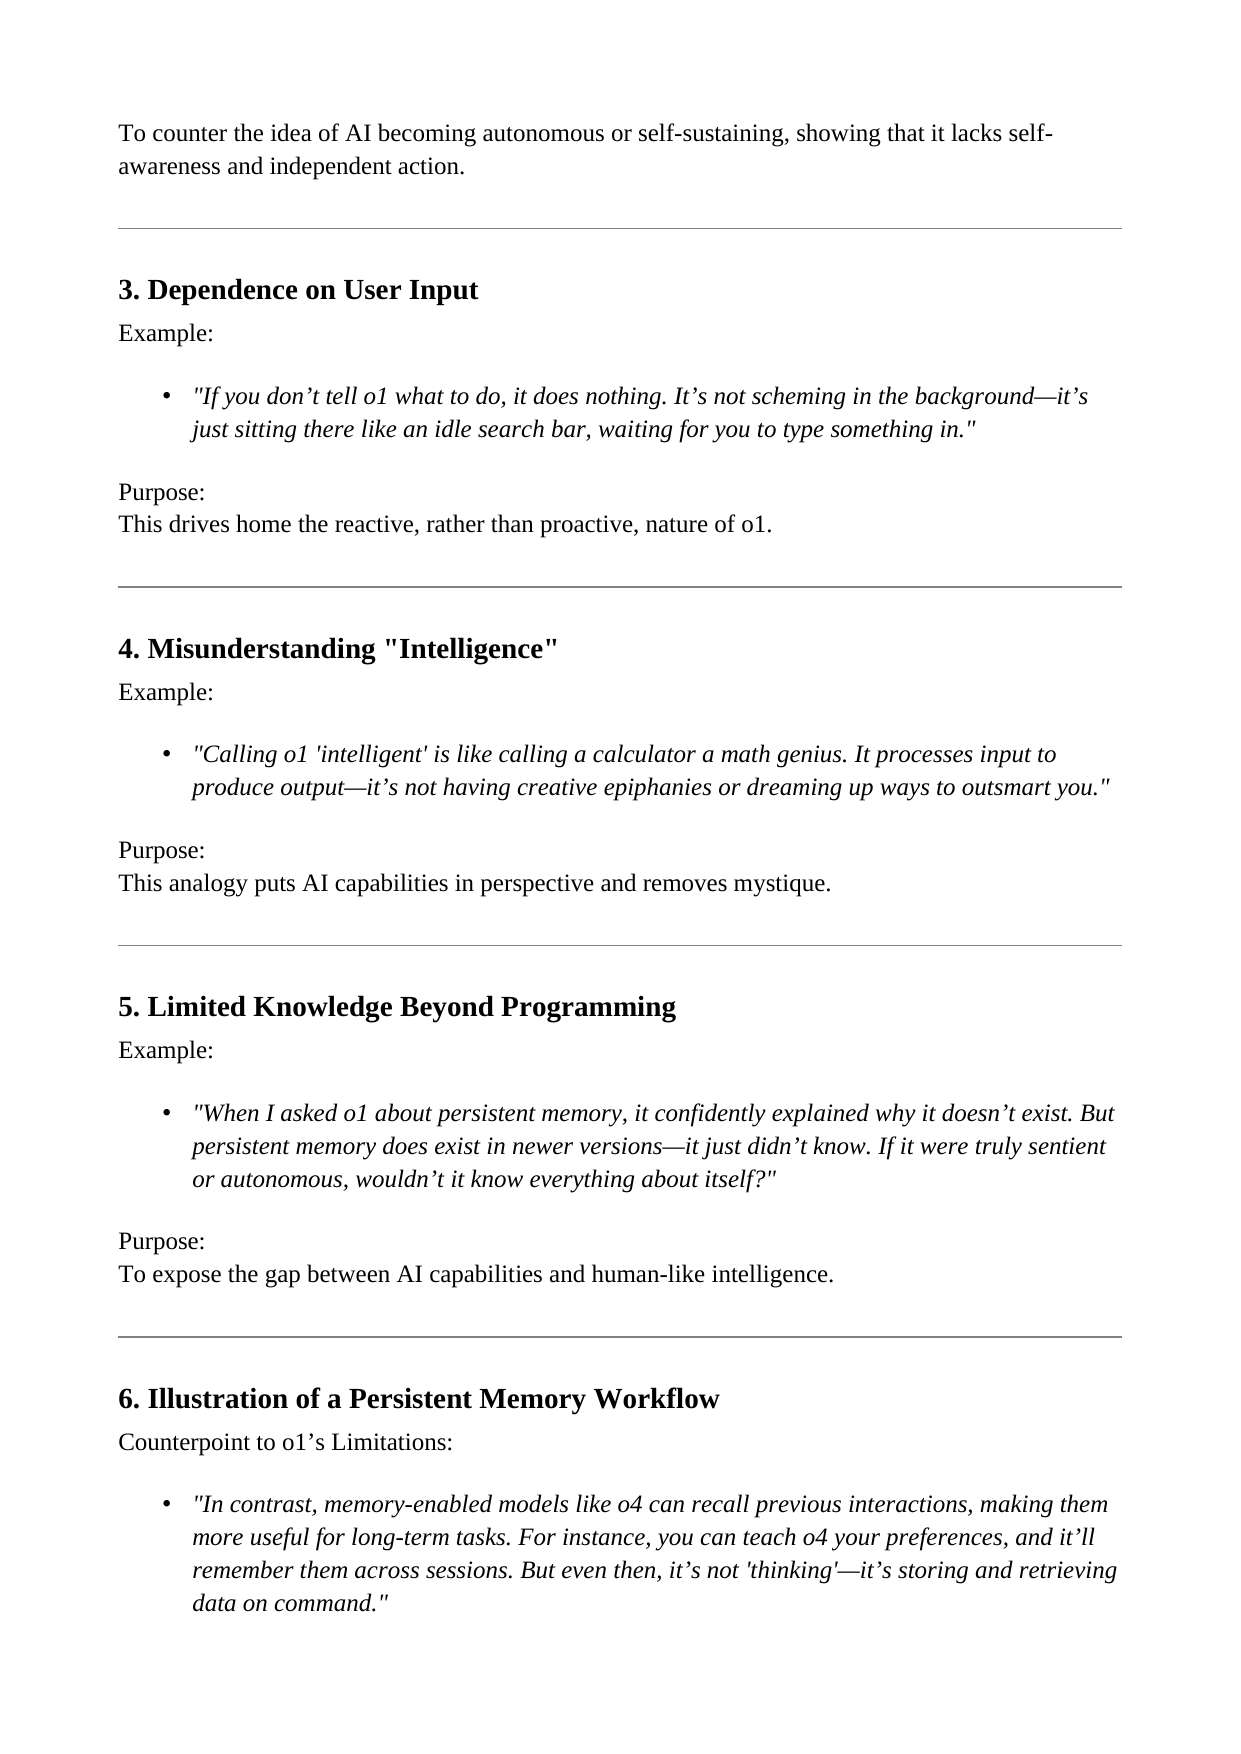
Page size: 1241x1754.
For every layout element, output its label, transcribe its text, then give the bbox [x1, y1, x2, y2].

text Example: [118, 677, 1122, 706]
text To counter the idea of AI becoming autonomous or self-sustaining, showing that it lacks self-awareness and independent action. [118, 118, 1122, 180]
text Purpose: This analogy puts AI capabilities in perspective and removes mystique. [118, 835, 1122, 897]
list "In contrast, memory-enabled models like o4 can recall previous interactions, making them more useful for long-term tasks. For instance, you can teach o4 your preferences, and it’ll remember them across sessions. But even then, it’s not 'thinking'—it’s storing and retrieving data on command." [162, 1489, 1122, 1617]
list "Calling o1 'intelligent' is like calling a calculator a math genius. It processes input to produce output—it’s not having creative epiphanies or dreaming up ways to outsmart you." [162, 739, 1122, 801]
subtitle 4. Misunderstanding "Intelligence" [118, 631, 1122, 664]
text Counterpoint to o1’s Limitations: [118, 1427, 1122, 1456]
subtitle 3. Dependence on User Input [118, 272, 1122, 306]
text Example: [118, 318, 1122, 347]
text Example: [118, 1035, 1122, 1064]
text Purpose: This drives home the reactive, rather than proactive, nature of o1. [118, 477, 1122, 538]
text Purpose: To expose the gap between AI capabilities and human-like intelligence. [118, 1226, 1122, 1288]
list "If you don’t tell o1 what to do, it does nothing. It’s not scheming in the background—it’s just sitting there like an idle search bar, waiting for you to type something in." [162, 381, 1122, 443]
list "When I asked o1 about persistent memory, it confidently explained why it doesn’t exist. But persistent memory does exist in newer versions—it just didn’t know. If it were truly sentient or autonomous, wouldn’t it know everything about itself?" [162, 1098, 1122, 1193]
subtitle 5. Limited Knowledge Beyond Programming [118, 989, 1122, 1023]
subtitle 6. Illustration of a Persistent Memory Workflow [118, 1381, 1122, 1414]
